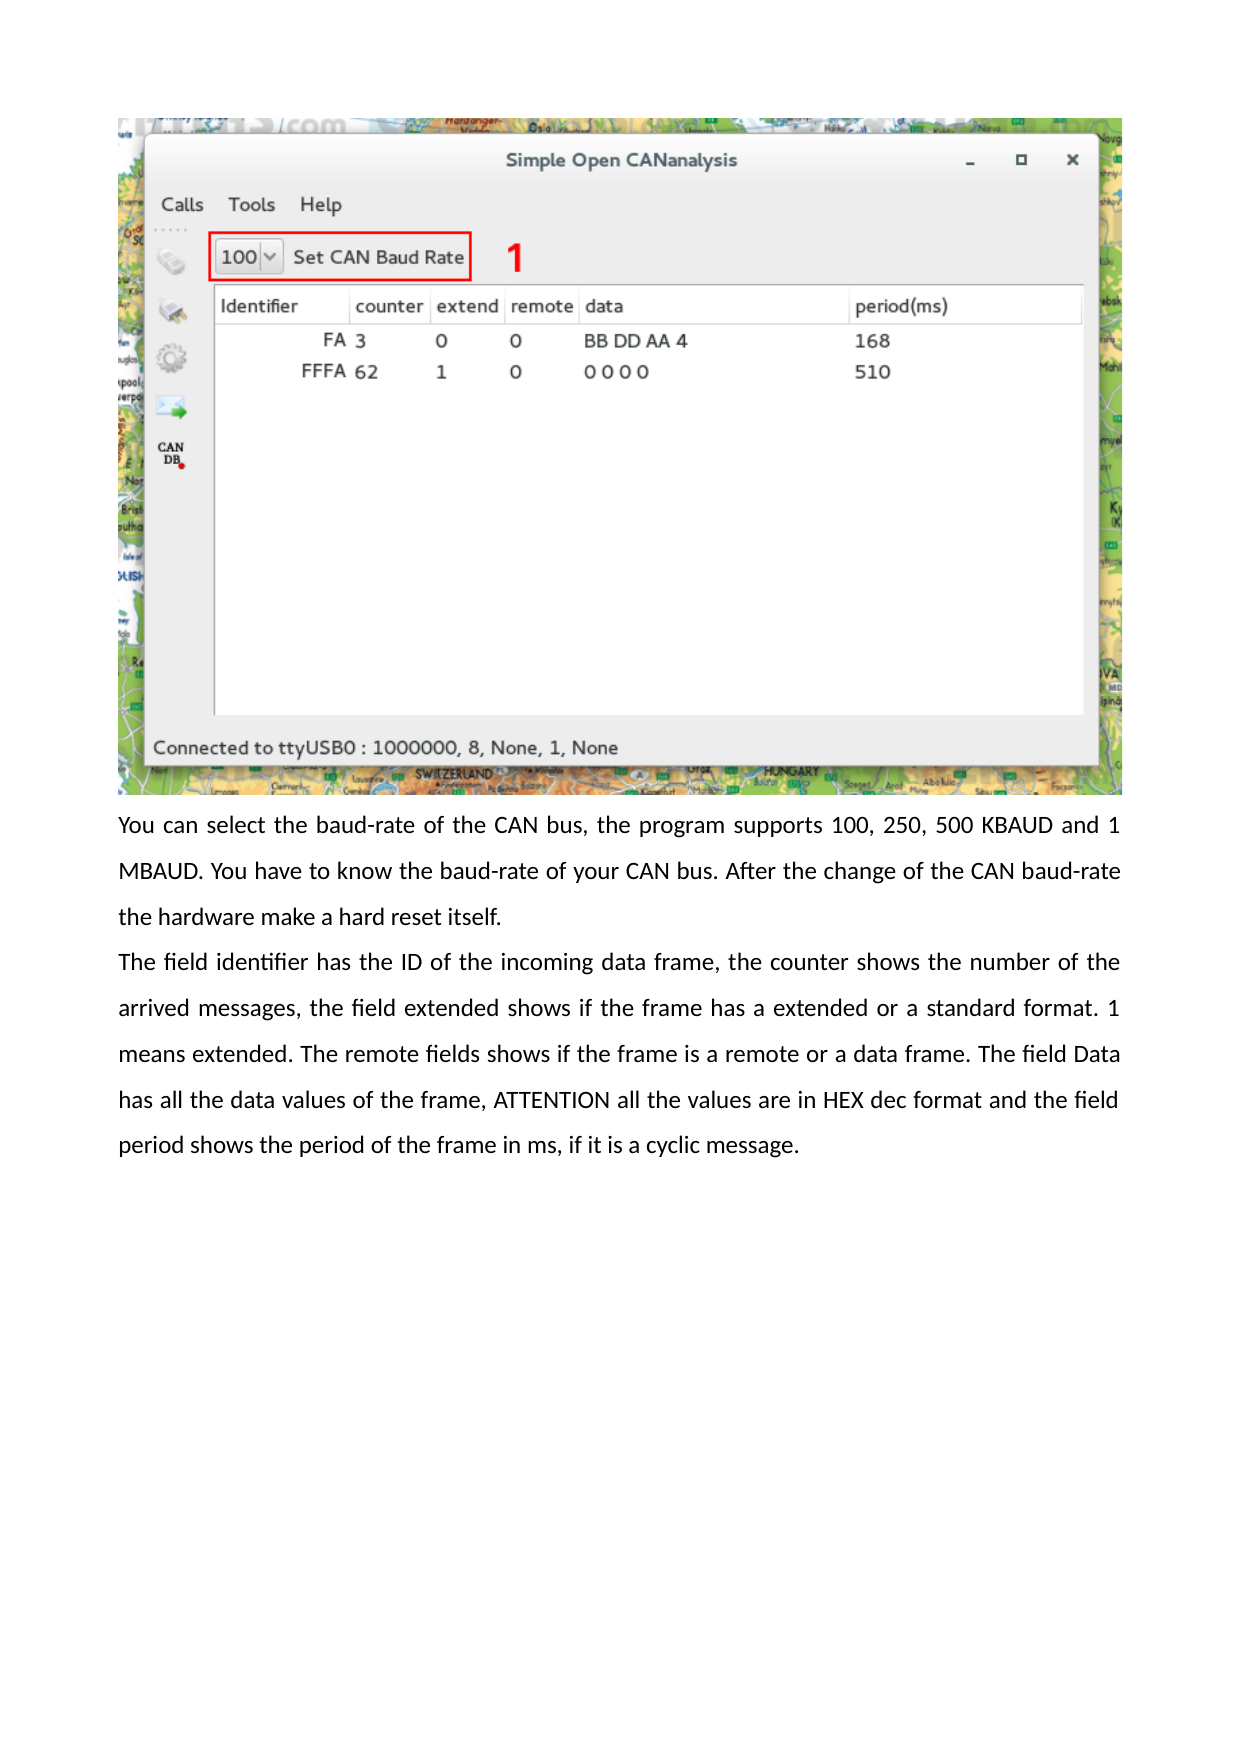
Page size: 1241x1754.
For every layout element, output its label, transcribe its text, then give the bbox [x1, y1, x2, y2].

text You can select the baud-rate of the CAN bus, the program supports 100, 250, 500 KBAUD and 1 MBAUD. You have to know the baud-rate of your CAN bus. After the change of the CAN baud-rate the hardware make a hard reset itself. [118, 795, 1122, 931]
text The field identifier has the ID of the incoming data frame, the counter shows the number of the arrived messages, the field extended shows if the frame has a extended or a standard format. 1 means extended. The remote fields shows if the frame is a remote or a data frame. The field Data has all the data values of the frame, ATTENTION all the values are in HEX dec format and the field period shows the period of the frame in ms, if it is a cyclic message. [118, 947, 1122, 1160]
picture [118, 118, 1123, 795]
